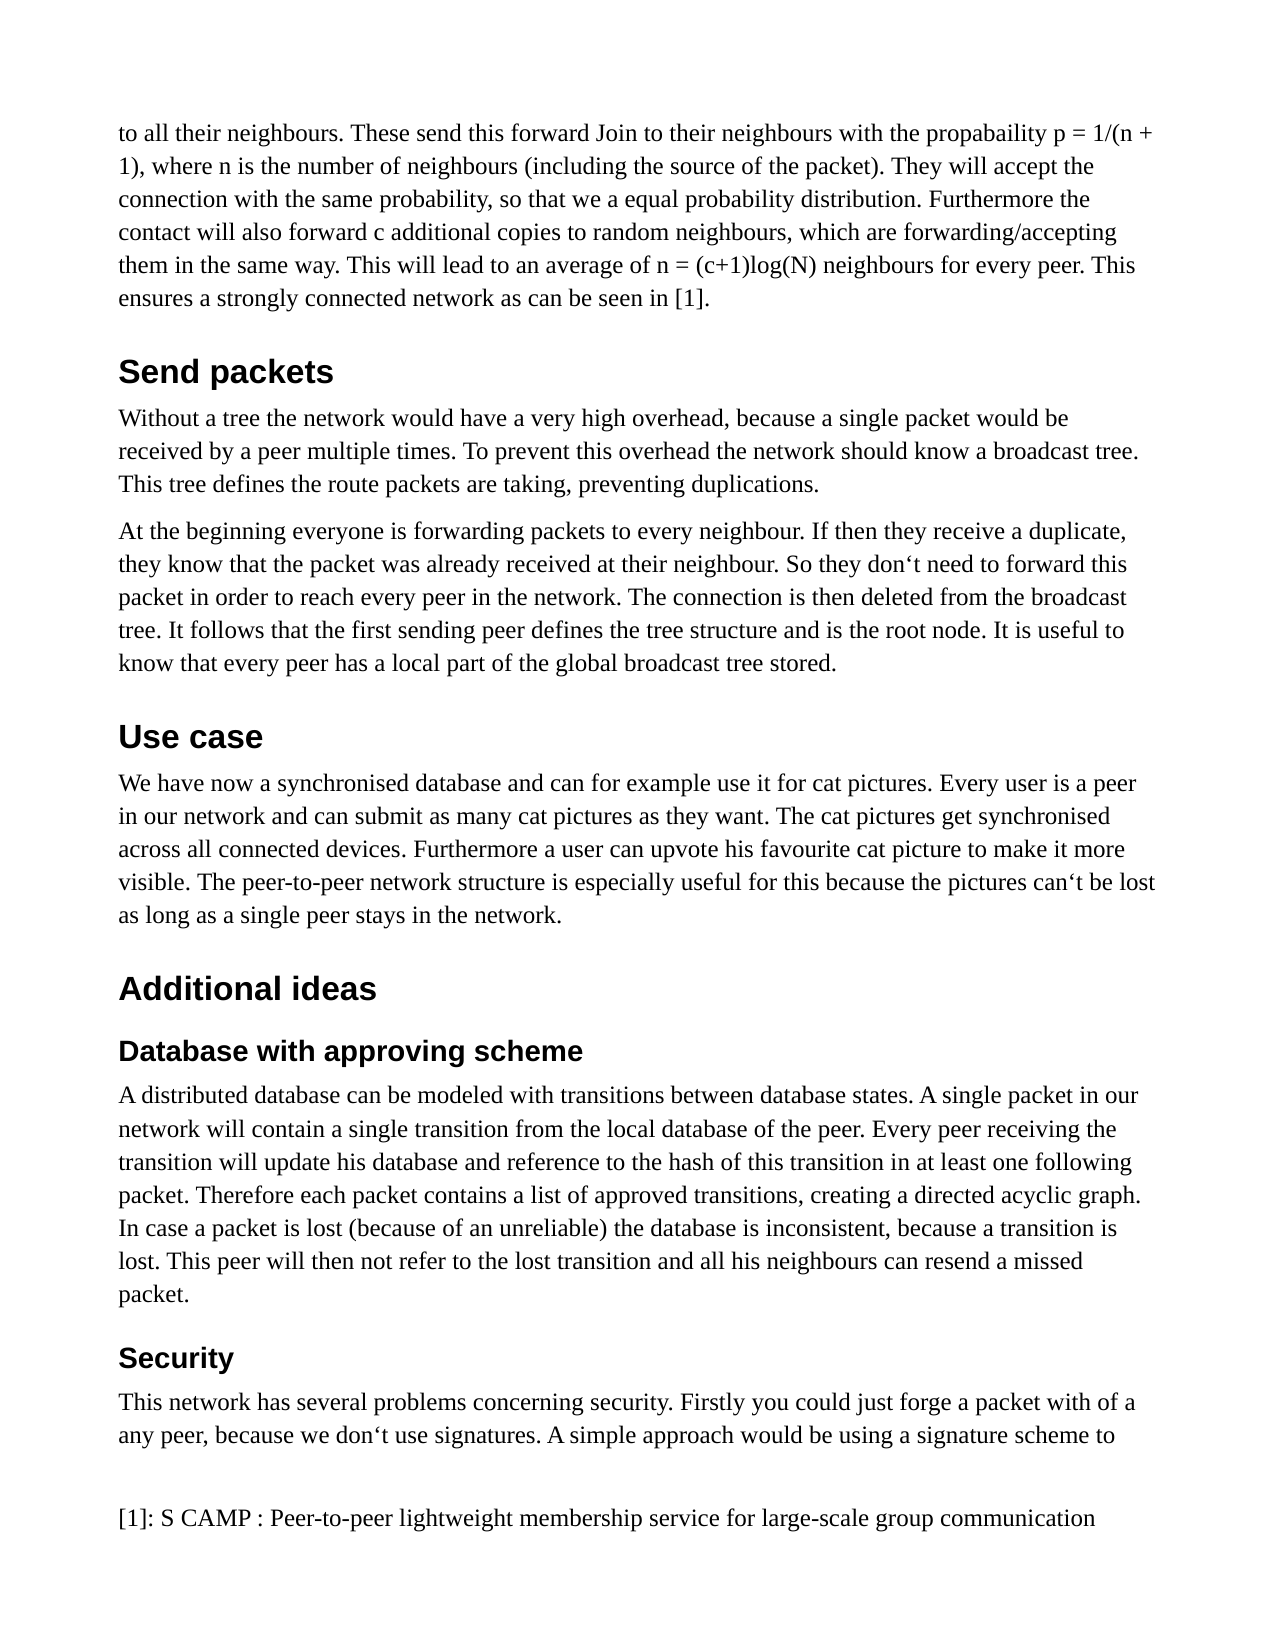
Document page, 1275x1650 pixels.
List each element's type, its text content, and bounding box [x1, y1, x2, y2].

subtitle Additional ideas [118, 969, 1157, 1007]
text We have now a synchronised database and can for example use it for cat pictures. Every user is a peer in our network and can submit as many cat pictures as they want. The cat pictures get synchronised across all connected devices. Furthermore a user can upvote his favourite cat picture to make it more visible. The peer-to-peer network structure is especially useful for this because the pictures can‘t be lost as long as a single peer stays in the network. [118, 768, 1157, 929]
text Without a tree the network would have a very high overhead, because a single packet would be received by a peer multiple times. To prevent this overhead the network should know a broadcast tree. This tree defines the route packets are taking, preventing duplications. [118, 403, 1157, 498]
text At the beginning everyone is forwarding packets to every neighbour. If then they receive a duplicate, they know that the packet was already received at their neighbour. So they don‘t need to forward this packet in order to reach every peer in the network. The connection is then deleted from the broadcast tree. It follows that the first sending peer defines the tree structure and is the root node. It is useful to know that every peer has a local part of the global broadcast tree stored. [118, 516, 1157, 677]
text A distributed database can be modeled with transitions between database states. A single packet in our network will contain a single transition from the local database of the peer. Every peer receiving the transition will update his database and reference to the hash of this transition in at least one following packet. Therefore each packet contains a list of approved transitions, creating a directed acyclic graph. In case a packet is lost (because of an unreliable) the database is inconsistent, because a transition is lost. This peer will then not refer to the lost transition and all his neighbours can resend a missed packet. [118, 1081, 1157, 1307]
text This network has several problems concerning security. Firstly you could just forge a packet with of a any peer, because we don‘t use signatures. A simple approach would be using a signature scheme to [118, 1387, 1157, 1449]
subtitle Security [118, 1341, 1157, 1375]
subtitle Use case [118, 717, 1157, 756]
text to all their neighbours. These send this forward Join to their neighbours with the propabaility p = 1/(n + 1), where n is the number of neighbours (including the source of the packet). They will accept the connection with the same probability, so that we a equal probability distribution. Furthermore the contact will also forward c additional copies to random neighbours, which are forwarding/accepting them in the same way. This will lead to an average of n = (c+1)log(N) neighbours for every peer. This ensures a strongly connected network as can be seen in [1]. [118, 118, 1157, 312]
subtitle Send packets [118, 352, 1157, 390]
subtitle Database with approving scheme [118, 1034, 1157, 1068]
